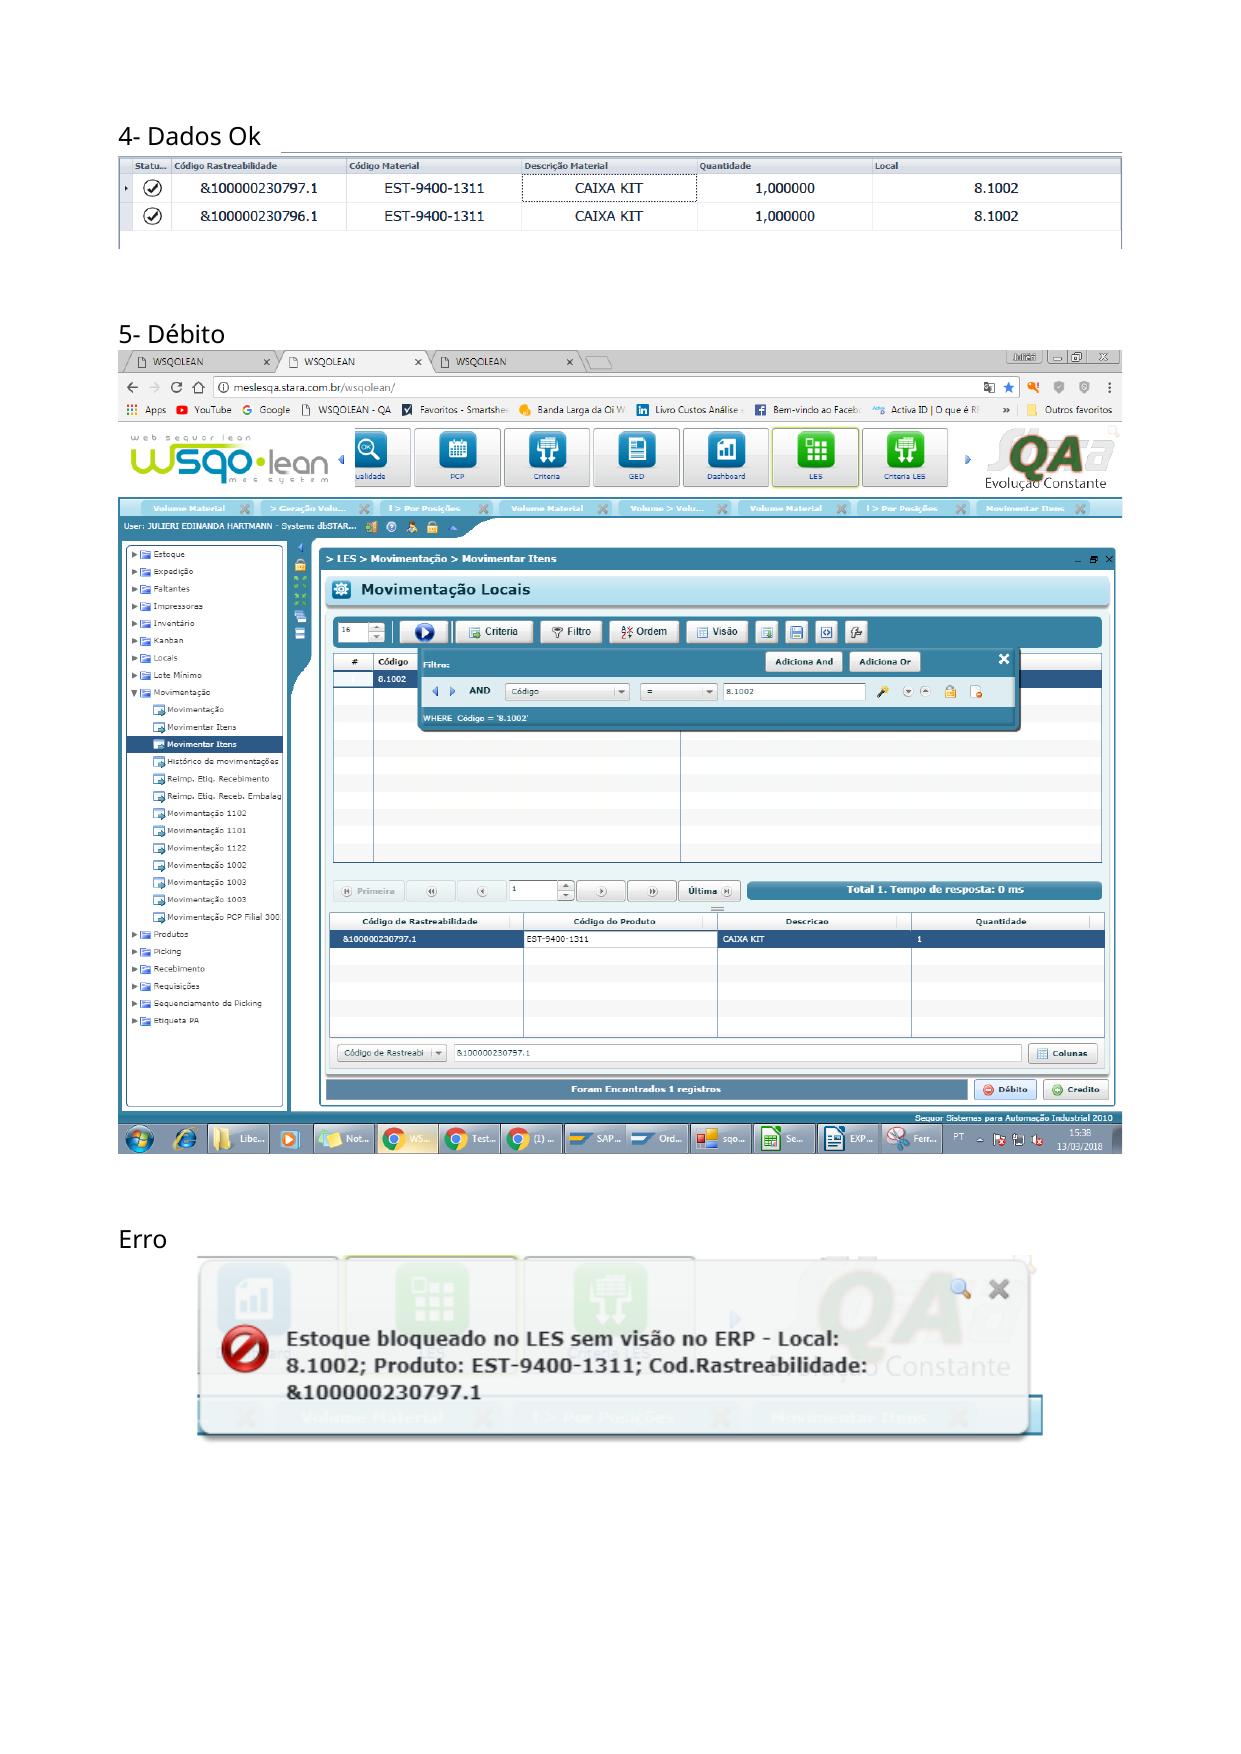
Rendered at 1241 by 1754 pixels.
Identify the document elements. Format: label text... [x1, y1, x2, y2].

text 5- Débito [118, 316, 1122, 350]
picture [197, 1255, 1043, 1453]
picture [118, 152, 1123, 249]
text 4- Dados Ok [118, 118, 1122, 152]
text Erro [118, 1222, 1122, 1256]
picture [118, 350, 1123, 1154]
